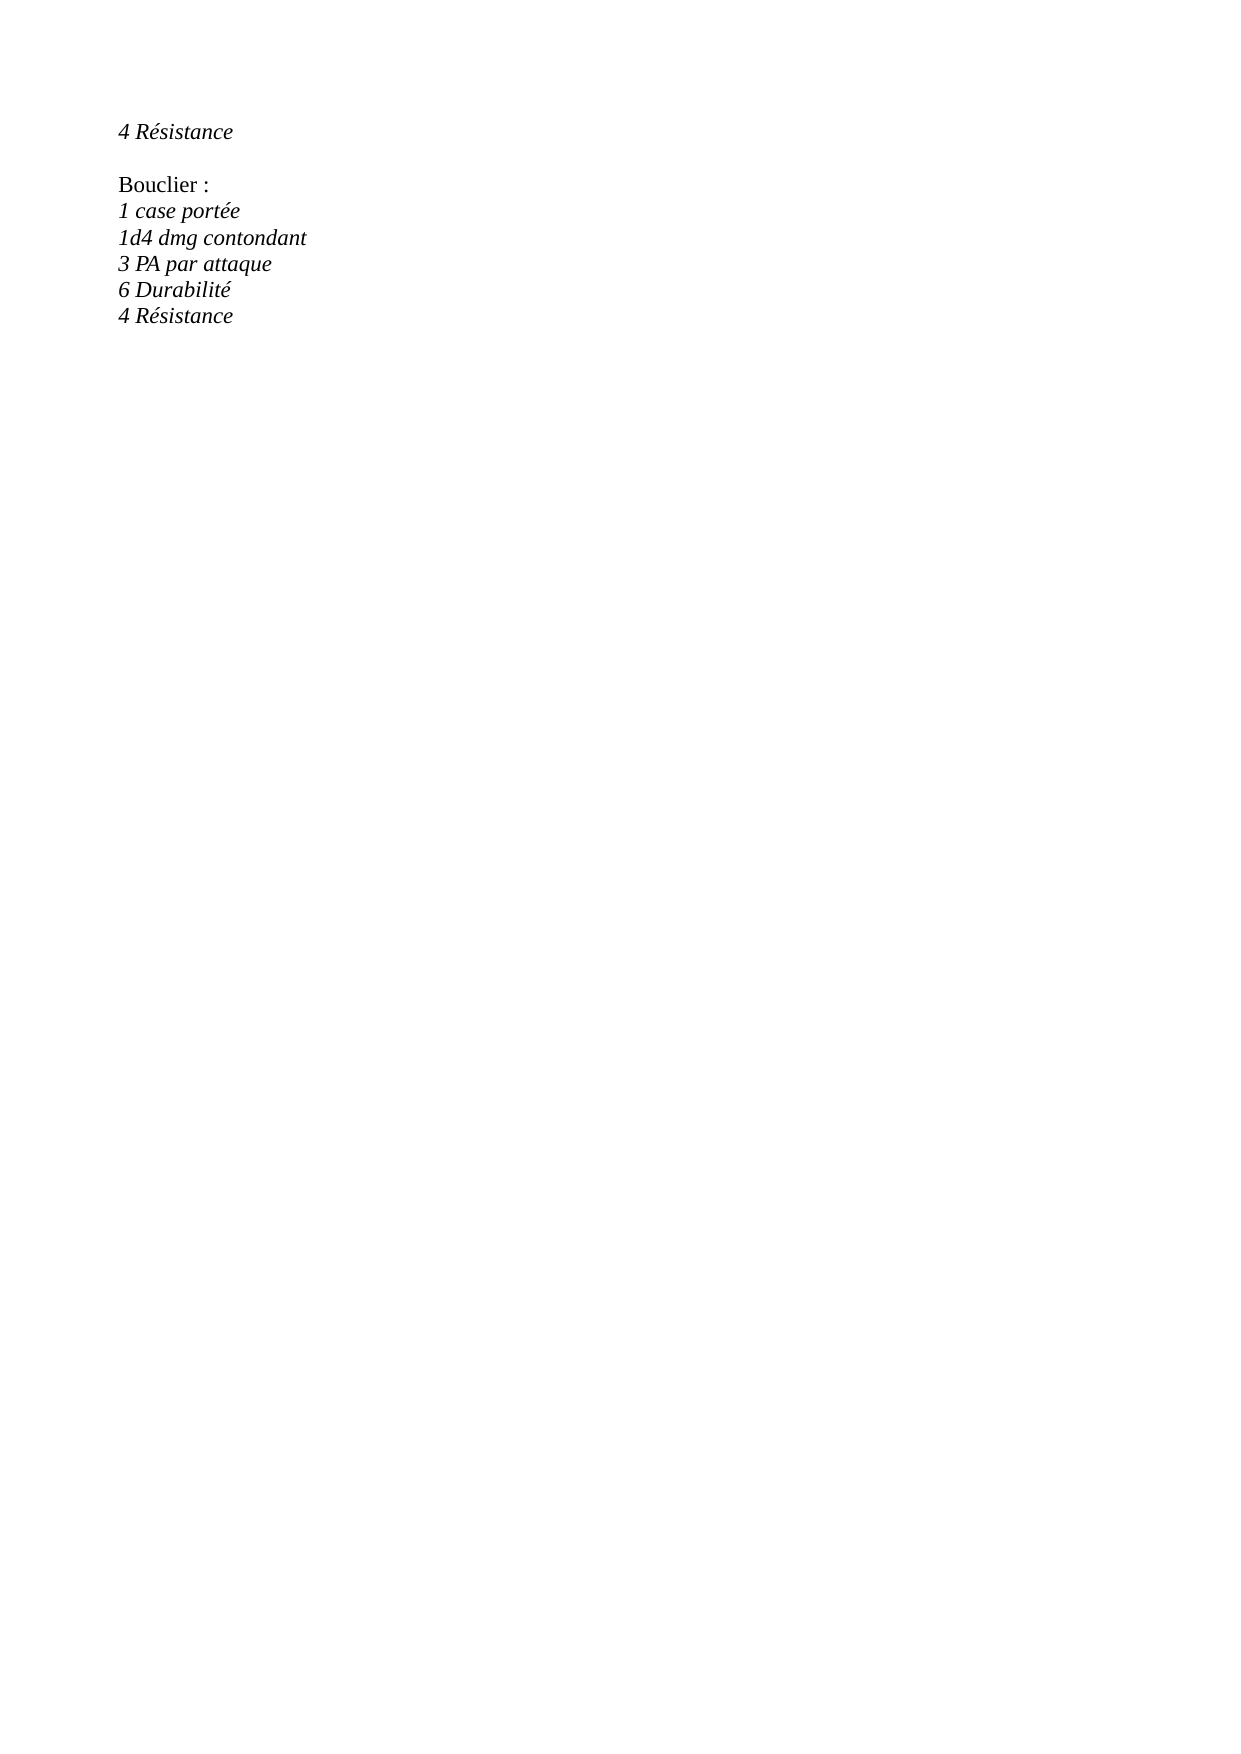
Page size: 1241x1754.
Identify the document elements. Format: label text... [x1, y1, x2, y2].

text 1 case portée [118, 197, 1122, 223]
text 4 Résistance [118, 118, 1122, 144]
text 1d4 dmg contondant [118, 223, 1122, 250]
text 3 PA par attaque [118, 250, 1122, 276]
text Bouclier : [118, 171, 1122, 197]
text 6 Durabilité [118, 276, 1122, 303]
text 4 Résistance [118, 303, 1122, 329]
